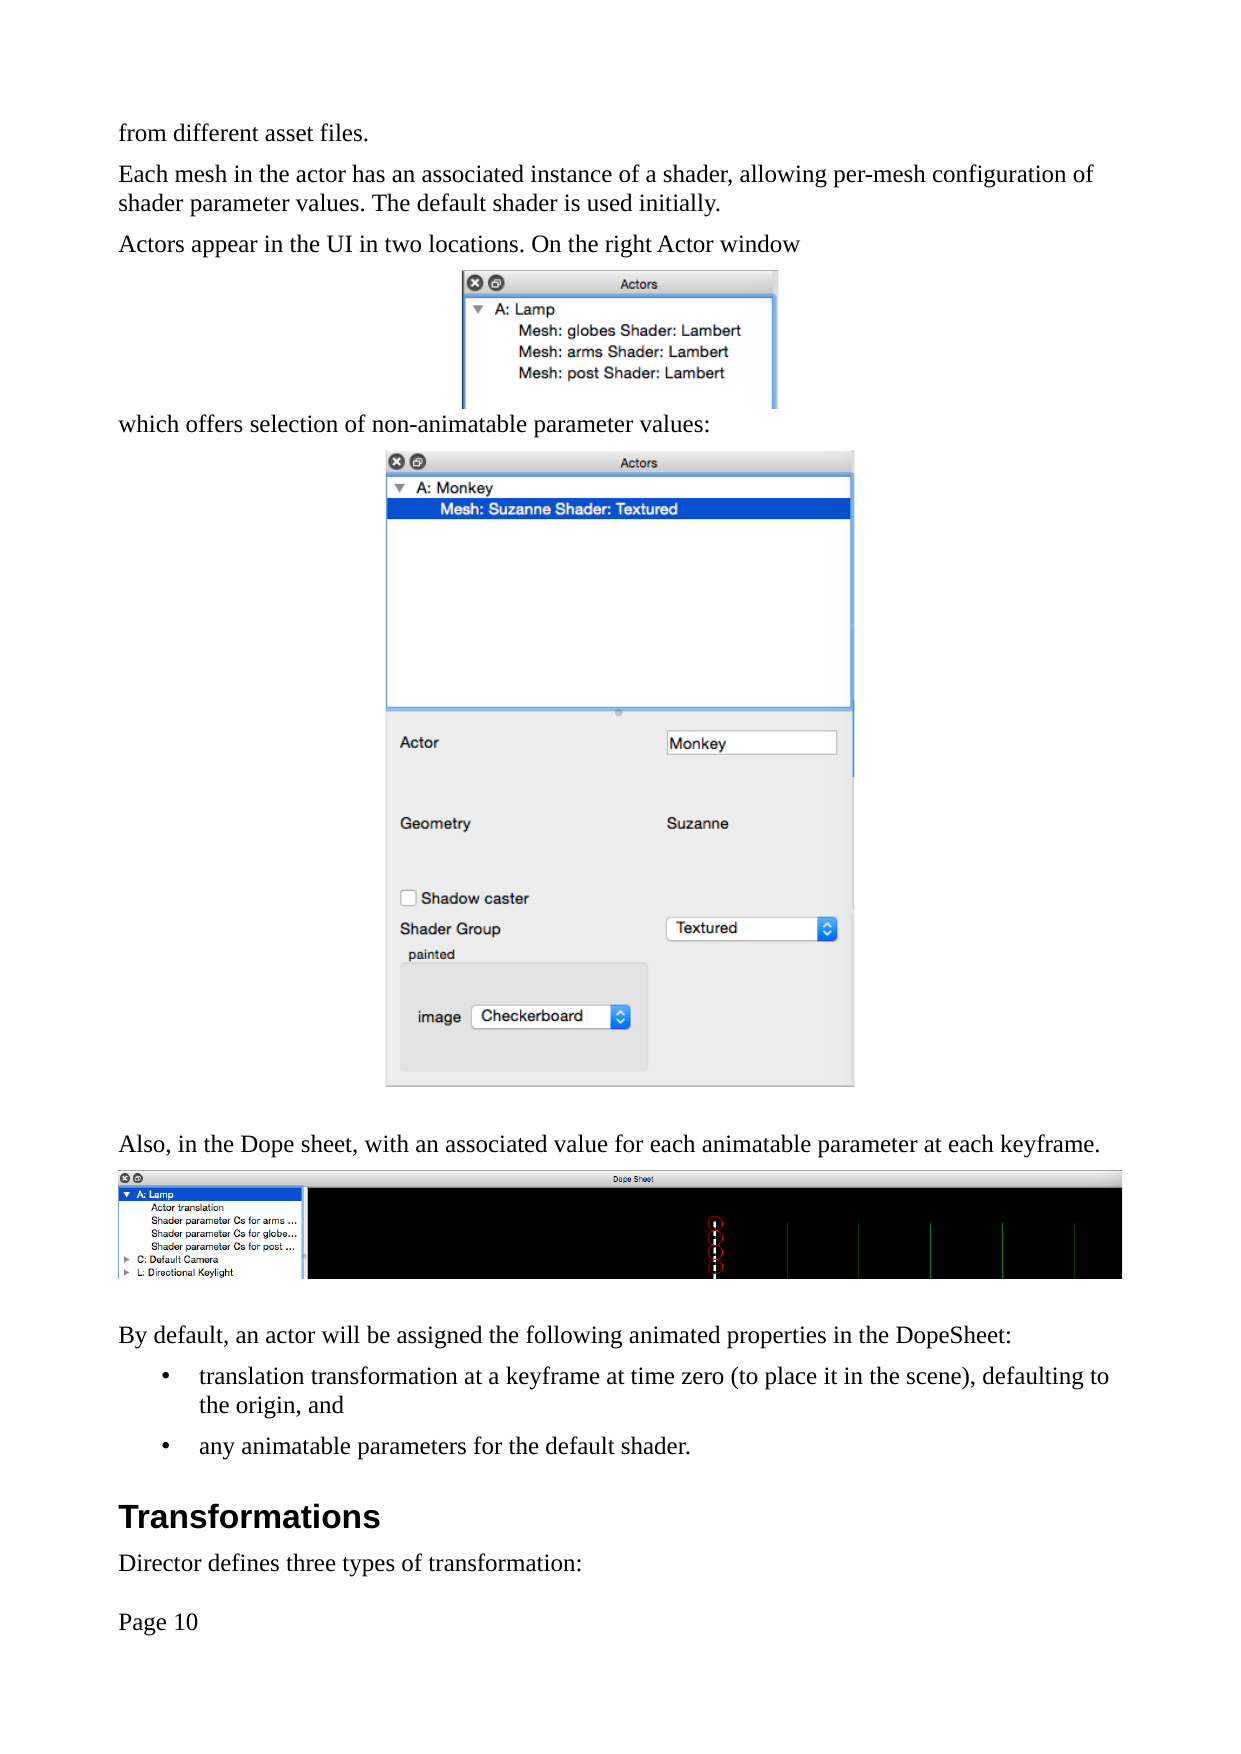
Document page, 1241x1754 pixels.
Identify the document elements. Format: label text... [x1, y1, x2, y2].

list translation transformation at a keyframe at time zero (to place it in the scene), defaulting to the origin, and [161, 1361, 1122, 1418]
text Each mesh in the actor has an associated instance of a shader, allowing per-mesh configuration of shader parameter values. The default shader is used initially. [118, 159, 1122, 217]
picture [461, 270, 779, 409]
list any animatable parameters for the default shader. [161, 1431, 1122, 1460]
text which offers selection of non-animatable parameter values: [118, 271, 1122, 438]
text Actors appear in the UI in two locations. On the right Actor window [118, 229, 1122, 258]
picture [385, 450, 855, 1088]
text Director defines three types of transformation: [118, 1548, 1122, 1577]
subtitle Transformations [118, 1497, 1122, 1536]
picture [118, 1170, 1123, 1279]
text By default, an actor will be assigned the following animated properties in the DopeSheet: [118, 1320, 1122, 1348]
text from different asset files. [118, 118, 1122, 147]
text Also, in the Dope sheet, with an associated value for each animatable parameter at each keyframe. [118, 1129, 1122, 1158]
